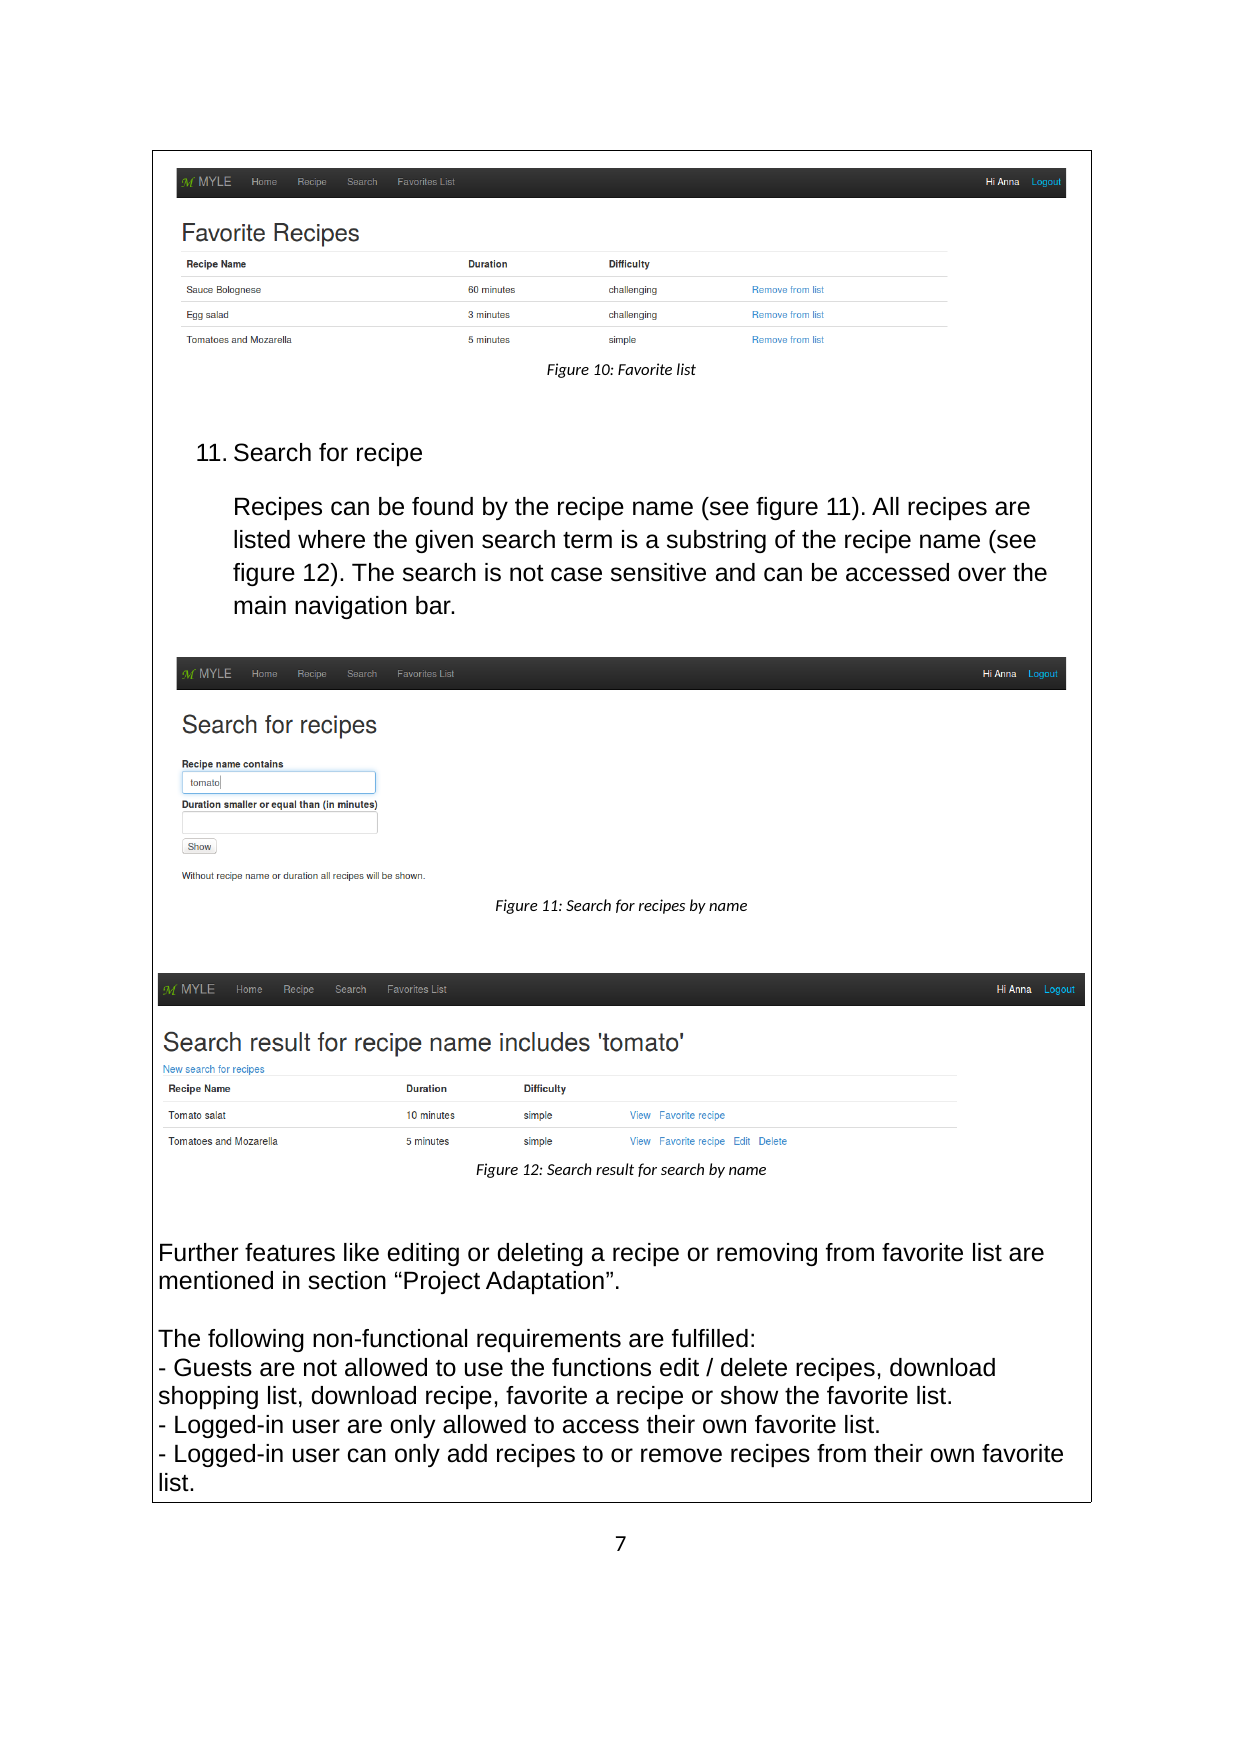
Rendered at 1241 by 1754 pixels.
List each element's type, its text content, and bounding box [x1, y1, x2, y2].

picture [157, 973, 1085, 1157]
table_cell To describe our project in detail, we use the structure of requirements because they represent the user view. The non-functional requirements are partly mentioned in the list of functional requirements but are listed at the end as well. Access control - create an account A guest of the website is able to create a new account and can access more functionality as logged-in user (see figure 1). The user data include the email address which is the unique identifier of the user. A display name which is used in the main navigation. Further the phone number and a password are required. After successful creating a new account a user will be redirected to “Latest Recipes”. Further details to navigation and several checks can be found in section “User Interfaces”. Login / Logout A user can log in with an email address and the password (see figure 2). Once a user is logged-in the display name of the user is shown on top of each webpage (see figure 3). If a user is logged-in the navigation is different. A logged-in user has the ability to logout at any point on the website. Additionally a lot more features are available. This is marked in the features below with the addition that only logged-in user are able to use it. Display list of recipes / latest recipes Every visitor of the website get the easy to access list of recent recipes. It is the main page and lists recipes. Next to each recipe is a link “view” which allowed to get all the details of the recipe (see figure 4). This webpage can be easily accessed at any time by using the main navigation “Recipe” (see figure 3 and 4). View recipe detail From every provided list like the “Latest recipes” or the later explained “favorite list” or search result, the details of a recipe can be accessed. The recipe informations recipe name, a short description, the list of necessary ingredients, the instructions, the information how difficult and how long the preparation of the recipe takes are shown (see figure 6). All informations of each recipe is filled except from description. If the short description is empty, then this part is not shown. Furthermore each recipe has at least 1 ingredient with all informations like the chosen ingredient, the necessary amount and the weight unit. Further information to these checks as well as validation of the input or predefined values can be found in section “User Interface”. Create recipe A logged-in user is able to add a new recipe. The user which created the recipe is the owner of it. All of the informations for a recipe mentioned in “View recipe detail” above has to be filled (see figure 7). The only exception is the short description. The user benefit from predefined values for difficulties, weight unit and the ingredients which are provided as combo-boxes. This also makes it easier to read other recipes since it removes ambiguity of weight units, difficulties and ingredients. (see section “User Interface”) The number of added ingredients depend solely on the user. Additional ingredients can be added during filling the recipe data. In each ingredient for a recipe all information needs to be given. A limitation of Zend 2 is that added ingredients are not deletable. Create new ingredient If the predefined ingredients are not sufficient, a logged-in user is able to add new ingredients in the “Latest Recipes” view (see figure 5). Afterwards the user can use it in the recipe as well as any other logged-in user who creates a recipe. Therefore all user can profit from each other. A new defined ingredient only needs a name (see figure 8). A check verifies the ingredient name and makes sure that ingredients are unique (see section “User Interface”). Download recipe When viewing the recipe's detail a logged-in user is able to download all informations of the recipe including the ingredients with their amounts to a text file. The user can change the suggested file name and store it on the local disk. Download shopping list When viewing the recipe's detail a logged-in user is able to download the information for a shopping. When a shopping list is downloaded only the ingredients with their amounts are stored to a text file (see figure 9). The user can change the suggested file name and store it on the local disk. Favorite a recipe In order to remember recipes for the future a logged-in user can add chosen recipes to their own favorite list. This function is available from all lists like “Latest recipes” (see figure 5) or search results (see figure 12) just by using the link “Favorite this recipe” next to the recipe. If the user add a recipe more than once the user is simply navigated to the list of favorite recipes instead of displaying an error message in order to improve the usability. View favorite recipe list A logged-in user can view their favorite list by using for instance the main navigation “Favorite List”. The previous added recipes are listed (see figure 10). Search for recipe Recipes can be found by the recipe name (see figure 11). All recipes are listed where the given search term is a substring of the recipe name (see figure 12). The search is not case sensitive and can be accessed over the main navigation bar. Further features like editing or deleting a recipe or removing from favorite list are mentioned in section “Project Adaptation”. The following non-functional requirements are fulfilled: - Guests are not allowed to use the functions edit / delete recipes, download shopping list, download recipe, favorite a recipe or show the favorite list. - Logged-in user are only allowed to access their own favorite list. - Logged-in user can only add recipes to or remove recipes from their own favorite list. - Logged-in user can only use ingredients which are already in the database. - Logged-in user can only edit and delete the recipes they created on their own. - A recipe or a shopping list contain at least one ingredient. - A user can only login with a formerly created account. - Email addresses need to be unique. [153, 645, 1091, 1502]
picture [176, 657, 1067, 893]
table_cell To describe our project in detail, we use the structure of requirements because they represent the user view. The non-functional requirements are partly mentioned in the list of functional requirements but are listed at the end as well. Access control - create an account A guest of the website is able to create a new account and can access more functionality as logged-in user (see figure 1). The user data include the email address which is the unique identifier of the user. A display name which is used in the main navigation. Further the phone number and a password are required. After successful creating a new account a user will be redirected to “Latest Recipes”. Further details to navigation and several checks can be found in section “User Interfaces”. Login / Logout A user can log in with an email address and the password (see figure 2). Once a user is logged-in the display name of the user is shown on top of each webpage (see figure 3). If a user is logged-in the navigation is different. A logged-in user has the ability to logout at any point on the website. Additionally a lot more features are available. This is marked in the features below with the addition that only logged-in user are able to use it. Display list of recipes / latest recipes Every visitor of the website get the easy to access list of recent recipes. It is the main page and lists recipes. Next to each recipe is a link “view” which allowed to get all the details of the recipe (see figure 4). This webpage can be easily accessed at any time by using the main navigation “Recipe” (see figure 3 and 4). View recipe detail From every provided list like the “Latest recipes” or the later explained “favorite list” or search result, the details of a recipe can be accessed. The recipe informations recipe name, a short description, the list of necessary ingredients, the instructions, the information how difficult and how long the preparation of the recipe takes are shown (see figure 6). All informations of each recipe is filled except from description. If the short description is empty, then this part is not shown. Furthermore each recipe has at least 1 ingredient with all informations like the chosen ingredient, the necessary amount and the weight unit. Further information to these checks as well as validation of the input or predefined values can be found in section “User Interface”. Create recipe A logged-in user is able to add a new recipe. The user which created the recipe is the owner of it. All of the informations for a recipe mentioned in “View recipe detail” above has to be filled (see figure 7). The only exception is the short description. The user benefit from predefined values for difficulties, weight unit and the ingredients which are provided as combo-boxes. This also makes it easier to read other recipes since it removes ambiguity of weight units, difficulties and ingredients. (see section “User Interface”) The number of added ingredients depend solely on the user. Additional ingredients can be added during filling the recipe data. In each ingredient for a recipe all information needs to be given. A limitation of Zend 2 is that added ingredients are not deletable. Create new ingredient If the predefined ingredients are not sufficient, a logged-in user is able to add new ingredients in the “Latest Recipes” view (see figure 5). Afterwards the user can use it in the recipe as well as any other logged-in user who creates a recipe. Therefore all user can profit from each other. A new defined ingredient only needs a name (see figure 8). A check verifies the ingredient name and makes sure that ingredients are unique (see section “User Interface”). Download recipe When viewing the recipe's detail a logged-in user is able to download all informations of the recipe including the ingredients with their amounts to a text file. The user can change the suggested file name and store it on the local disk. Download shopping list When viewing the recipe's detail a logged-in user is able to download the information for a shopping. When a shopping list is downloaded only the ingredients with their amounts are stored to a text file (see figure 9). The user can change the suggested file name and store it on the local disk. Favorite a recipe In order to remember recipes for the future a logged-in user can add chosen recipes to their own favorite list. This function is available from all lists like “Latest recipes” (see figure 5) or search results (see figure 12) just by using the link “Favorite this recipe” next to the recipe. If the user add a recipe more than once the user is simply navigated to the list of favorite recipes instead of displaying an error message in order to improve the usability. View favorite recipe list A logged-in user can view their favorite list by using for instance the main navigation “Favorite List”. The previous added recipes are listed (see figure 10). Search for recipe Recipes can be found by the recipe name (see figure 11). All recipes are listed where the given search term is a substring of the recipe name (see figure 12). The search is not case sensitive and can be accessed over the main navigation bar. Further features like editing or deleting a recipe or removing from favorite list are mentioned in section “Project Adaptation”. The following non-functional requirements are fulfilled: - Guests are not allowed to use the functions edit / delete recipes, download shopping list, download recipe, favorite a recipe or show the favorite list. - Logged-in user are only allowed to access their own favorite list. - Logged-in user can only add recipes to or remove recipes from their own favorite list. - Logged-in user can only use ingredients which are already in the database. - Logged-in user can only edit and delete the recipes they created on their own. - A recipe or a shopping list contain at least one ingredient. - A user can only login with a formerly created account. - Email addresses need to be unique. [153, 380, 1091, 644]
picture [176, 168, 1067, 357]
table_cell To describe our project in detail, we use the structure of requirements because they represent the user view. The non-functional requirements are partly mentioned in the list of functional requirements but are listed at the end as well. Access control - create an account A guest of the website is able to create a new account and can access more functionality as logged-in user (see figure 1). The user data include the email address which is the unique identifier of the user. A display name which is used in the main navigation. Further the phone number and a password are required. After successful creating a new account a user will be redirected to “Latest Recipes”. Further details to navigation and several checks can be found in section “User Interfaces”. Login / Logout A user can log in with an email address and the password (see figure 2). Once a user is logged-in the display name of the user is shown on top of each webpage (see figure 3). If a user is logged-in the navigation is different. A logged-in user has the ability to logout at any point on the website. Additionally a lot more features are available. This is marked in the features below with the addition that only logged-in user are able to use it. Display list of recipes / latest recipes Every visitor of the website get the easy to access list of recent recipes. It is the main page and lists recipes. Next to each recipe is a link “view” which allowed to get all the details of the recipe (see figure 4). This webpage can be easily accessed at any time by using the main navigation “Recipe” (see figure 3 and 4). View recipe detail From every provided list like the “Latest recipes” or the later explained “favorite list” or search result, the details of a recipe can be accessed. The recipe informations recipe name, a short description, the list of necessary ingredients, the instructions, the information how difficult and how long the preparation of the recipe takes are shown (see figure 6). All informations of each recipe is filled except from description. If the short description is empty, then this part is not shown. Furthermore each recipe has at least 1 ingredient with all informations like the chosen ingredient, the necessary amount and the weight unit. Further information to these checks as well as validation of the input or predefined values can be found in section “User Interface”. Create recipe A logged-in user is able to add a new recipe. The user which created the recipe is the owner of it. All of the informations for a recipe mentioned in “View recipe detail” above has to be filled (see figure 7). The only exception is the short description. The user benefit from predefined values for difficulties, weight unit and the ingredients which are provided as combo-boxes. This also makes it easier to read other recipes since it removes ambiguity of weight units, difficulties and ingredients. (see section “User Interface”) The number of added ingredients depend solely on the user. Additional ingredients can be added during filling the recipe data. In each ingredient for a recipe all information needs to be given. A limitation of Zend 2 is that added ingredients are not deletable. Create new ingredient If the predefined ingredients are not sufficient, a logged-in user is able to add new ingredients in the “Latest Recipes” view (see figure 5). Afterwards the user can use it in the recipe as well as any other logged-in user who creates a recipe. Therefore all user can profit from each other. A new defined ingredient only needs a name (see figure 8). A check verifies the ingredient name and makes sure that ingredients are unique (see section “User Interface”). Download recipe When viewing the recipe's detail a logged-in user is able to download all informations of the recipe including the ingredients with their amounts to a text file. The user can change the suggested file name and store it on the local disk. Download shopping list When viewing the recipe's detail a logged-in user is able to download the information for a shopping. When a shopping list is downloaded only the ingredients with their amounts are stored to a text file (see figure 9). The user can change the suggested file name and store it on the local disk. Favorite a recipe In order to remember recipes for the future a logged-in user can add chosen recipes to their own favorite list. This function is available from all lists like “Latest recipes” (see figure 5) or search results (see figure 12) just by using the link “Favorite this recipe” next to the recipe. If the user add a recipe more than once the user is simply navigated to the list of favorite recipes instead of displaying an error message in order to improve the usability. View favorite recipe list A logged-in user can view their favorite list by using for instance the main navigation “Favorite List”. The previous added recipes are listed (see figure 10). Search for recipe Recipes can be found by the recipe name (see figure 11). All recipes are listed where the given search term is a substring of the recipe name (see figure 12). The search is not case sensitive and can be accessed over the main navigation bar. Further features like editing or deleting a recipe or removing from favorite list are mentioned in section “Project Adaptation”. The following non-functional requirements are fulfilled: - Guests are not allowed to use the functions edit / delete recipes, download shopping list, download recipe, favorite a recipe or show the favorite list. - Logged-in user are only allowed to access their own favorite list. - Logged-in user can only add recipes to or remove recipes from their own favorite list. - Logged-in user can only use ingredients which are already in the database. - Logged-in user can only edit and delete the recipes they created on their own. - A recipe or a shopping list contain at least one ingredient. - A user can only login with a formerly created account. - Email addresses need to be unique. [153, 151, 1091, 379]
